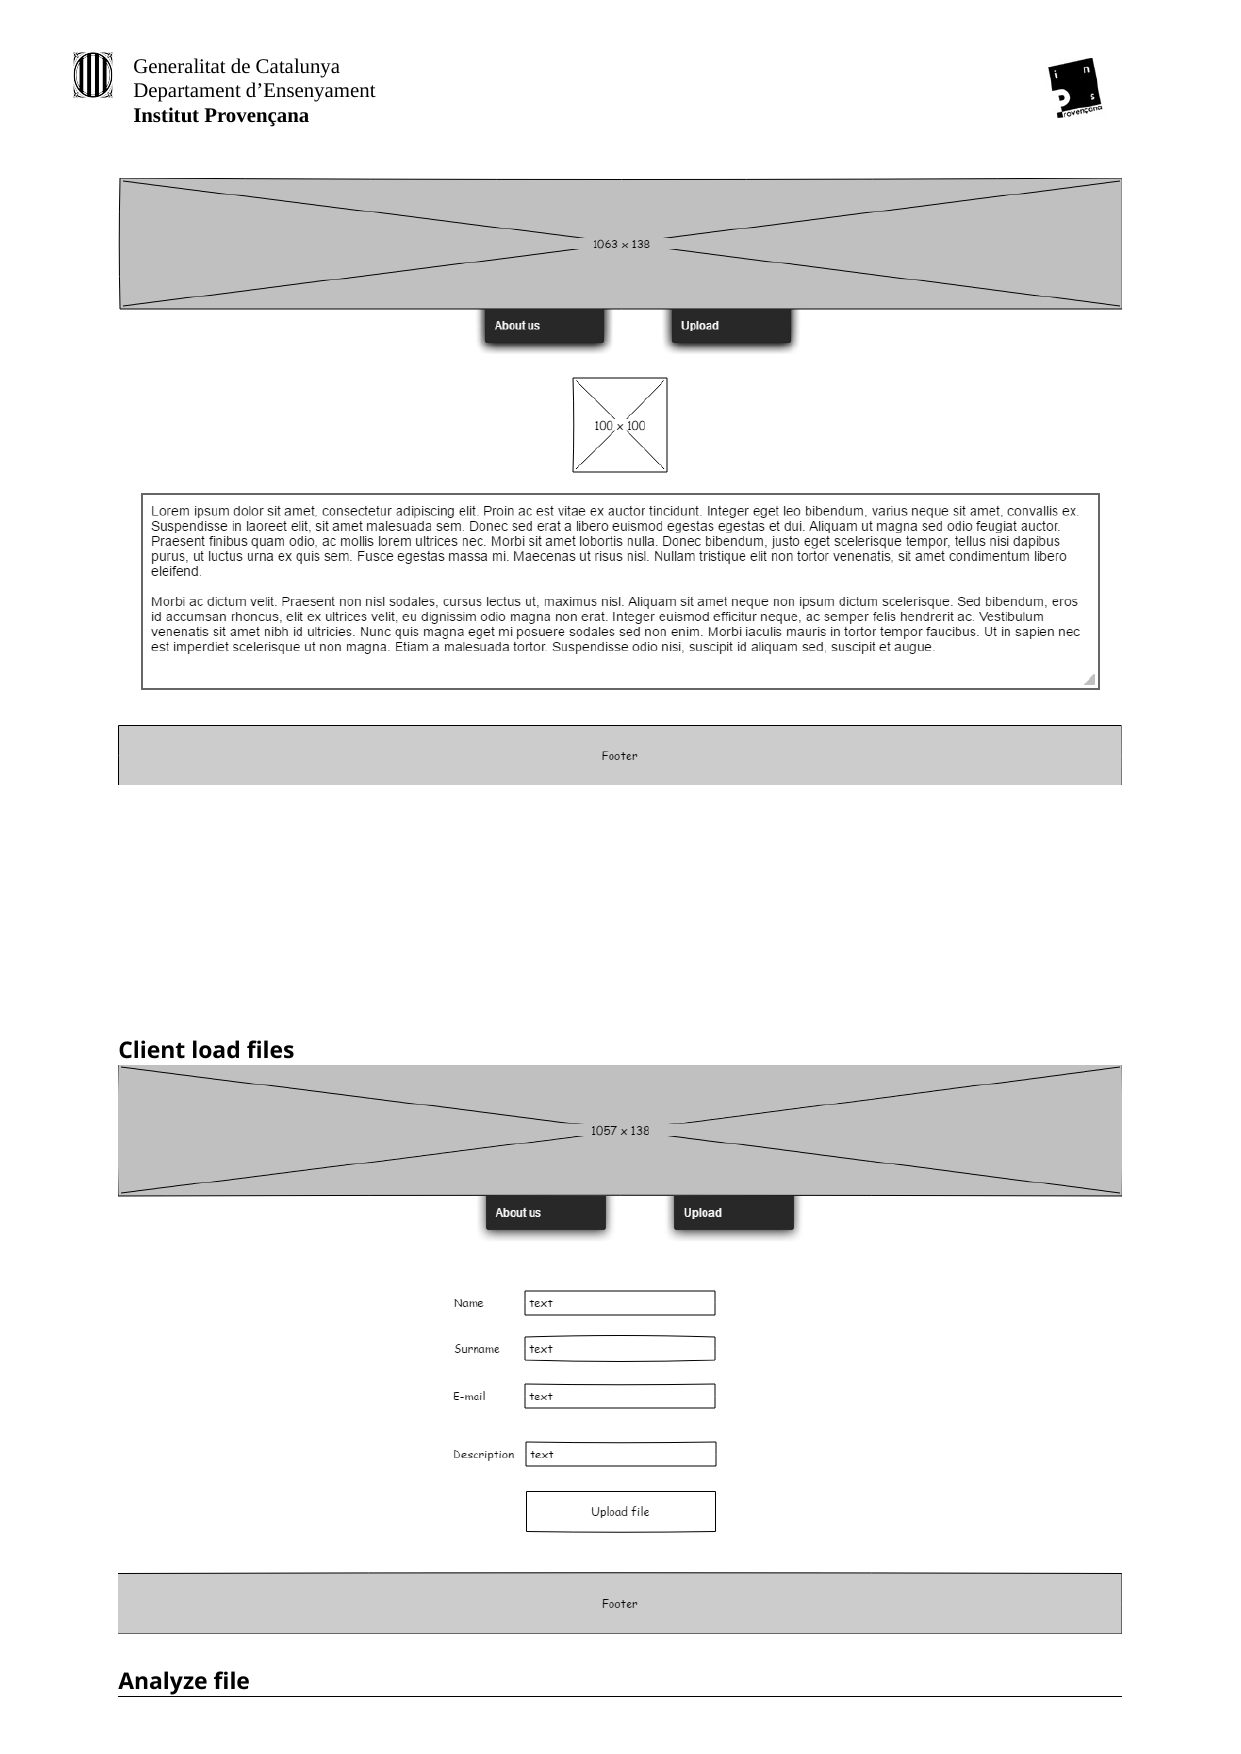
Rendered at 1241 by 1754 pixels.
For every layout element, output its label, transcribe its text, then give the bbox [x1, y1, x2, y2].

text Analyze file [118, 1664, 1122, 1696]
picture [118, 178, 1122, 785]
picture [73, 52, 113, 98]
picture [1031, 58, 1118, 118]
picture [118, 1065, 1122, 1634]
text Client load files [118, 1034, 1122, 1065]
